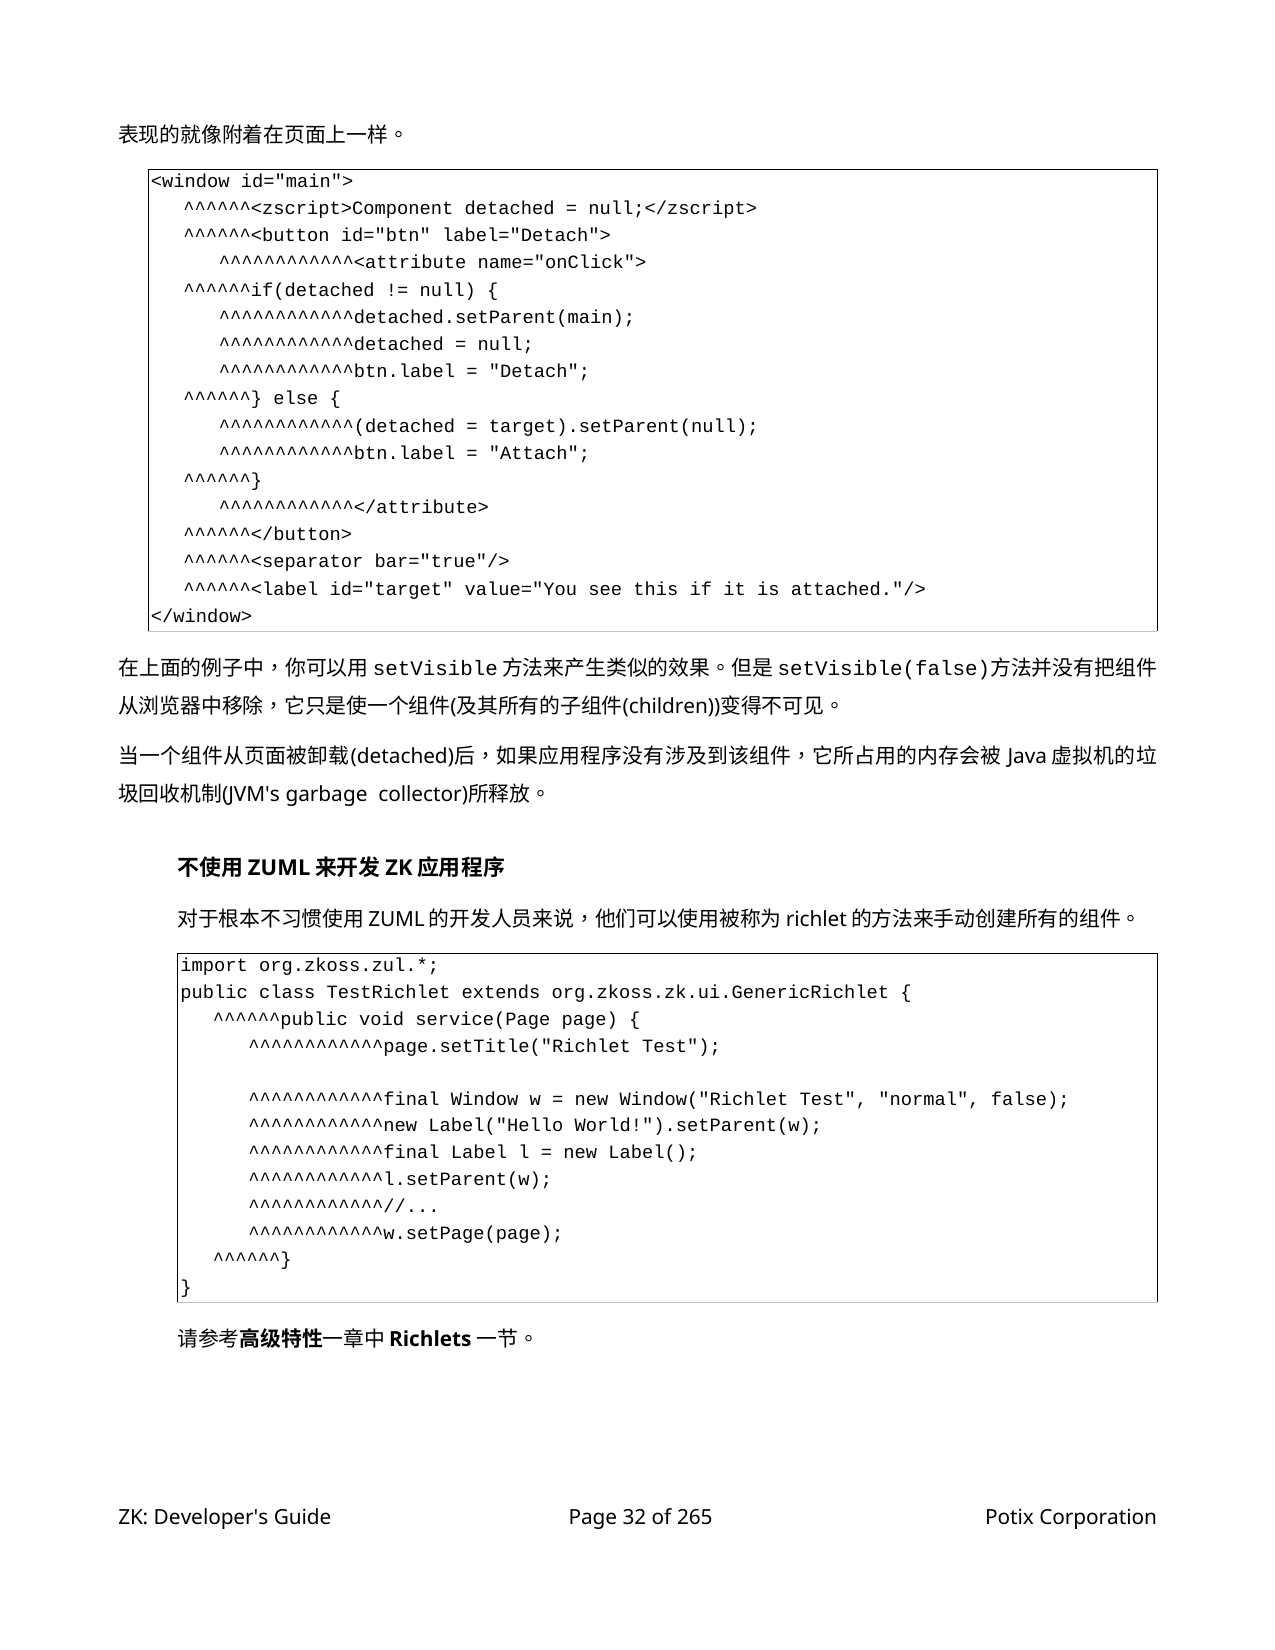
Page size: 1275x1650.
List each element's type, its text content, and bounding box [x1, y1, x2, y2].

text ^^^^^^if(detached != null) { [149, 277, 1157, 302]
text ^^^^^^^^^^^^detached = null; [149, 332, 1157, 356]
text <window id="main"> [149, 170, 1157, 193]
text ^^^^^^} else { [149, 386, 1157, 411]
text ^^^^^^^^^^^^(detached = target).setParent(null); [149, 413, 1157, 438]
text ^^^^^^^^^^^^w.setPage(page); ^^^^^^} [178, 1221, 1157, 1272]
text ^^^^^^^^^^^^<attribute name="onClick"> [149, 250, 1157, 274]
text ^^^^^^</button> [149, 522, 1157, 546]
text ^^^^^^} [149, 468, 1157, 492]
text 对于根本不习惯使用ZUML的开发人员来说，他们可以使用被称为richlet的方法来手动创建所有的组件。 [177, 903, 1157, 933]
text ^^^^^^^^^^^^//... [178, 1193, 1157, 1218]
text ^^^^^^<separator bar="true"/> [149, 549, 1157, 574]
text 当一个组件从页面被卸载(detached)后，如果应用程序没有涉及到该组件，它所占用的内存会被Java虚拟机的垃圾回收机制(JVM's garbage collector)所释放。 [118, 740, 1157, 807]
text ^^^^^^^^^^^^detached.setParent(main); [149, 305, 1157, 329]
subtitle 不使用ZUML来开发ZK应用程序 [177, 850, 1157, 882]
text 表现的就像附着在页面上一样。 [118, 118, 1157, 148]
text import org.zkoss.zul.*; [178, 954, 1157, 977]
text ^^^^^^<label id="target" value="You see this if it is attached."/> [149, 577, 1157, 601]
text 在上面的例子中，你可以用setVisible方法来产生类似的效果。但是setVisible(false)方法并没有把组件从浏览器中移除，它只是使一个组件(及其所有的子组件(children))变得不可见。 [118, 652, 1157, 719]
text } [178, 1274, 1157, 1302]
text ^^^^^^^^^^^^btn.label = "Attach"; [149, 441, 1157, 465]
text public class TestRichlet extends org.zkoss.zk.ui.GenericRichlet { ^^^^^^public void service(Page page) { ^^^^^^^^^^^^page.setTitle("Richlet Test"); ^^^^^^^^^^^^final Window w = new Window("Richlet Test", "normal", false); ^^^^^^^^^^^^new Label("Hello World!").setParent(w); ^^^^^^^^^^^^final Label l = new Label(); ^^^^^^^^^^^^l.setParent(w); [178, 980, 1157, 1191]
text </window> [149, 604, 1157, 631]
text 请参考高级特性一章中Richlets 一节。 [177, 1322, 1157, 1352]
text ^^^^^^<zscript>Component detached = null;</zscript> [149, 196, 1157, 220]
text ^^^^^^^^^^^^</attribute> [149, 495, 1157, 519]
text ^^^^^^<button id="btn" label="Detach"> [149, 223, 1157, 247]
text ^^^^^^^^^^^^btn.label = "Detach"; [149, 359, 1157, 383]
